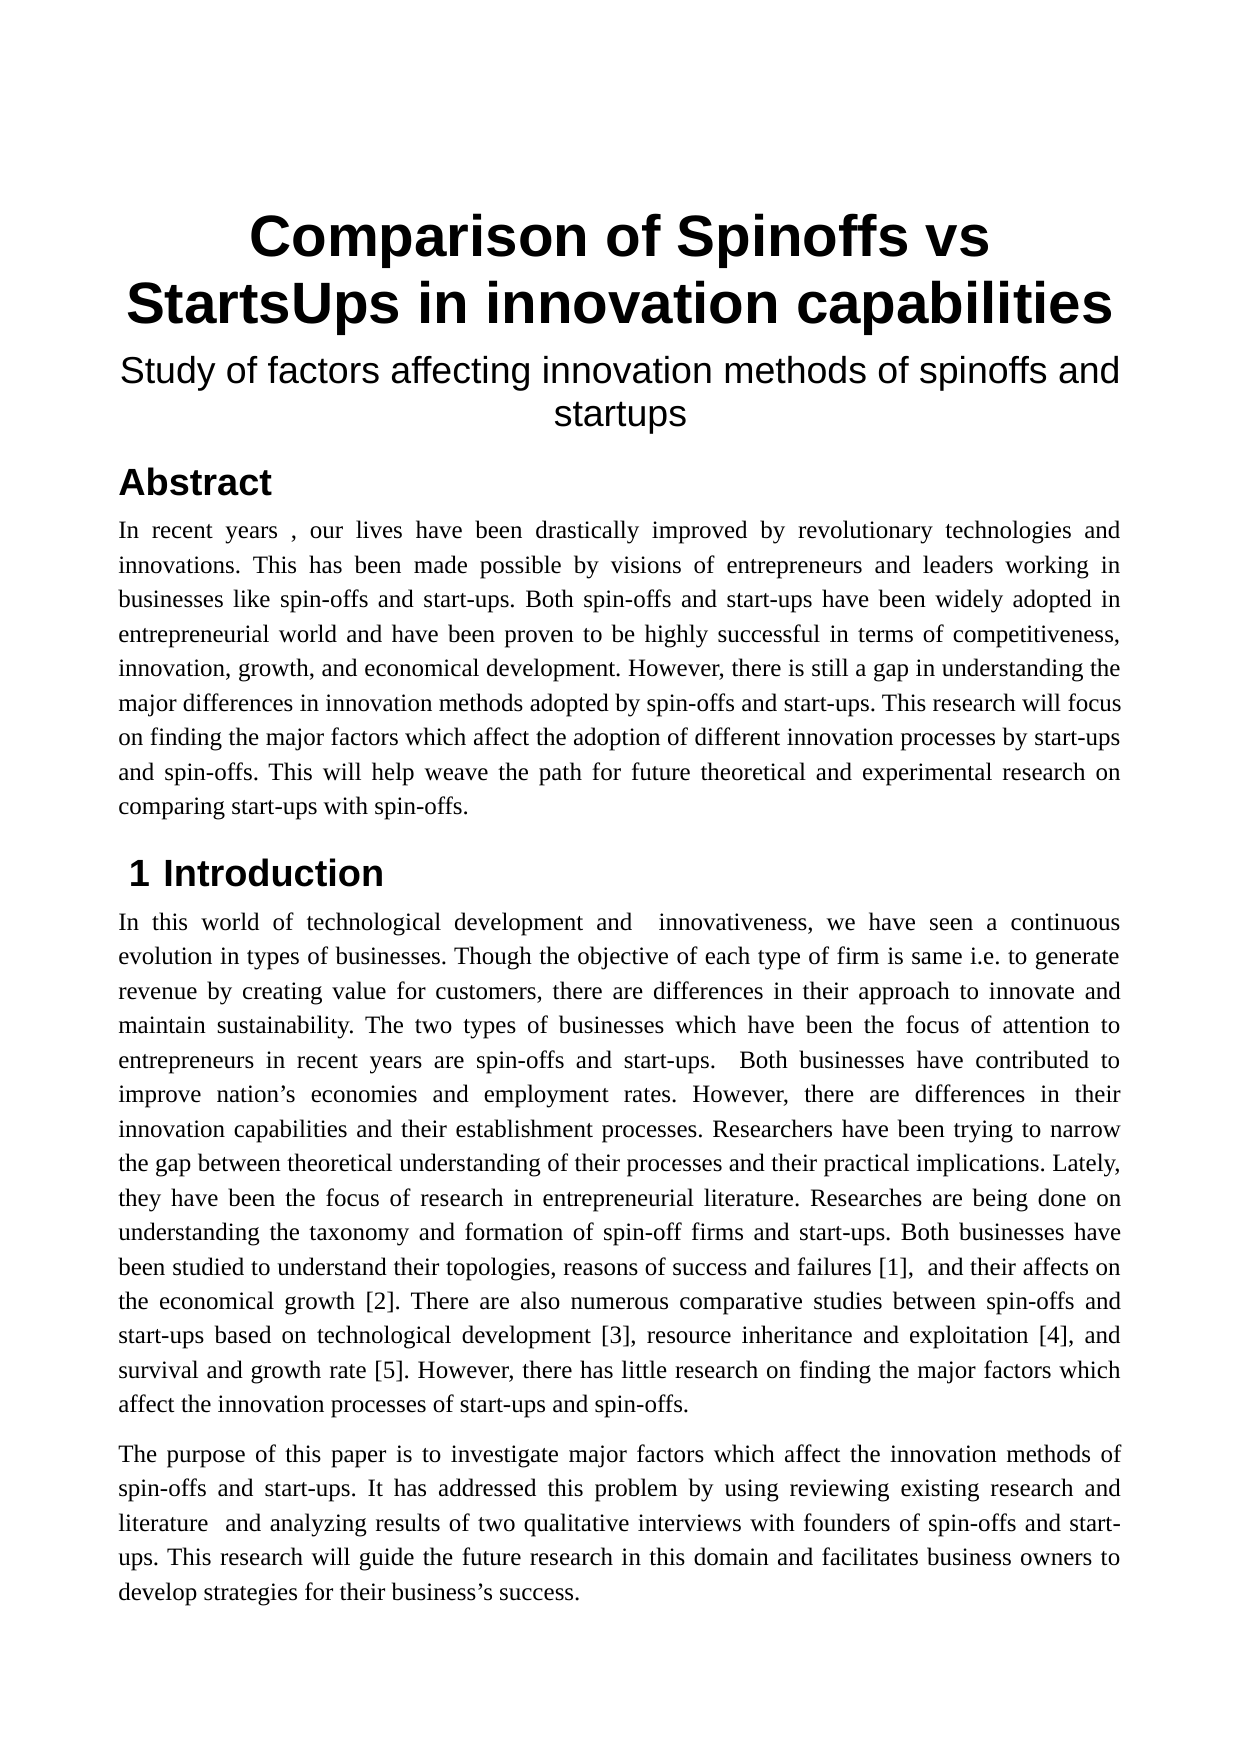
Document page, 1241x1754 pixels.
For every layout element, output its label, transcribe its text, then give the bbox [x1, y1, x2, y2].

subtitle Study of factors affecting innovation methods of spinoffs and startups [118, 348, 1122, 434]
text The purpose of this paper is to investigate major factors which affect the innovation methods of spin-offs and start-ups. It has addressed this problem by using reviewing existing research and literature and analyzing results of two qualitative interviews with founders of spin-offs and start-ups. This research will guide the future research in this domain and facilitates business owners to develop strategies for their business’s success. [118, 1439, 1122, 1605]
text In this world of technological development and innovativeness, we have seen a continuous evolution in types of businesses. Though the objective of each type of firm is same i.e. to generate revenue by creating value for customers, there are differences in their approach to innovate and maintain sustainability. The two types of businesses which have been the focus of attention to entrepreneurs in recent years are spin-offs and start-ups. Both businesses have contributed to improve nation’s economies and employment rates. However, there are differences in their innovation capabilities and their establishment processes. Researchers have been trying to narrow the gap between theoretical understanding of their processes and their practical implications. Lately, they have been the focus of research in entrepreneurial literature. Researches are being done on understanding the taxonomy and formation of spin-off firms and start-ups. Both businesses have been studied to understand their topologies, reasons of success and failures [1], and their affects on the economical growth [2]. There are also numerous comparative studies between spin-offs and start-ups based on technological development [3], resource inheritance and exploitation [4], and survival and growth rate [5]. However, there has little research on finding the major factors which affect the innovation processes of start-ups and spin-offs. [118, 907, 1122, 1418]
title Comparison of Spinoffs vs StartsUps in innovation capabilities [118, 201, 1122, 336]
subtitle Abstract [118, 459, 1122, 503]
text In recent years , our lives have been drastically improved by revolutionary technologies and innovations. This has been made possible by visions of entrepreneurs and leaders working in businesses like spin-offs and start-ups. Both spin-offs and start-ups have been widely adopted in entrepreneurial world and have been proven to be highly successful in terms of competitiveness, innovation, growth, and economical development. However, there is still a gap in understanding the major differences in innovation methods adopted by spin-offs and start-ups. This research will focus on finding the major factors which affect the adoption of different innovation processes by start-ups and spin-offs. This will help weave the path for future theoretical and experimental research on comparing start-ups with spin-offs. [118, 515, 1122, 820]
subtitle Introduction [118, 851, 1122, 894]
